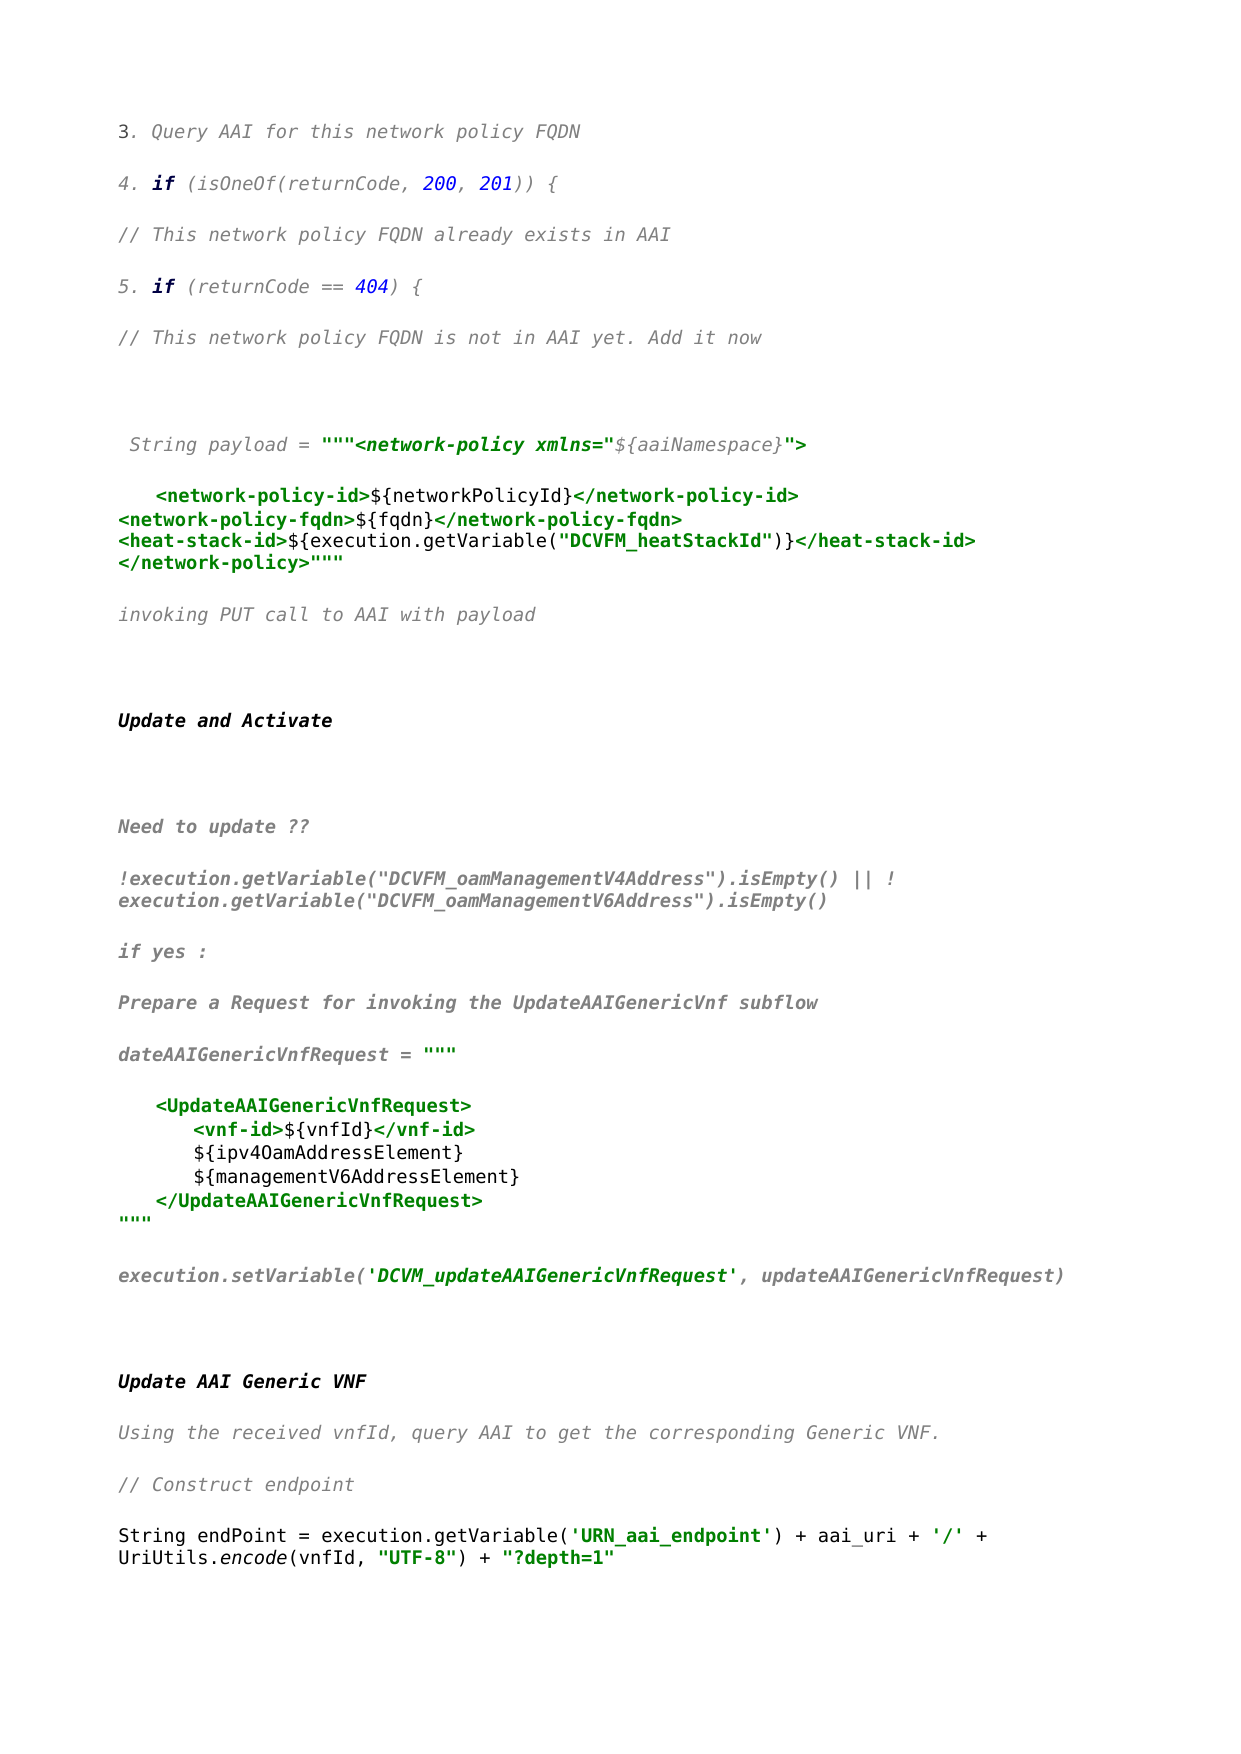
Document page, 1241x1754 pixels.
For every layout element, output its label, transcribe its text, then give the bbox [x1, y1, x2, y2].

text String payload = """<network-policy xmlns="${aaiNamespace}"> [118, 433, 1122, 455]
text ${managementV6AddressElement} [118, 1166, 1122, 1189]
text <heat-stack-id>${execution.getVariable("DCVFM_heatStackId")}</heat-stack-id> [118, 530, 1122, 552]
text !execution.getVariable("DCVFM_oamManagementV4Address").isEmpty() || !execution.getVariable("DCVFM_oamManagementV6Address").isEmpty() [118, 868, 1122, 911]
text Update AAI Generic VNF [118, 1371, 1122, 1393]
text <network-policy-id>${networkPolicyId}</network-policy-id> [118, 485, 1122, 508]
text 5. if (returnCode == 404) { [118, 276, 1122, 298]
text Need to update ?? [118, 816, 1122, 838]
text String endPoint = execution.getVariable('URN_aai_endpoint') + aai_uri + '/' + UriUtils.encode(vnfId, "UTF-8") + "?depth=1" [118, 1525, 1122, 1569]
text // This network policy FQDN already exists in AAI [118, 224, 1122, 246]
text invoking PUT call to AAI with payload [118, 604, 1122, 626]
text 3. Query AAI for this network policy FQDN [118, 118, 1122, 144]
text Update and Activate [118, 710, 1122, 732]
text <vnf-id>${vnfId}</vnf-id> [118, 1119, 1122, 1142]
text """ [118, 1213, 1122, 1235]
text dateAAIGenericVnfRequest = """ [118, 1044, 1122, 1066]
text Prepare a Request for invoking the UpdateAAIGenericVnf subflow [118, 992, 1122, 1014]
text // This network policy FQDN is not in AAI yet. Add it now [118, 327, 1122, 349]
text execution.setVariable('DCVM_updateAAIGenericVnfRequest', updateAAIGenericVnfRequest) [118, 1264, 1122, 1286]
text if yes : [118, 941, 1122, 963]
text // Construct endpoint [118, 1474, 1122, 1496]
text 4. if (isOneOf(returnCode, 200, 201)) { [118, 173, 1122, 195]
text </network-policy>""" [118, 552, 1122, 574]
text ${ipv4OamAddressElement} [118, 1142, 1122, 1166]
text <UpdateAAIGenericVnfRequest> [118, 1095, 1122, 1119]
text <network-policy-fqdn>${fqdn}</network-policy-fqdn> [118, 508, 1122, 530]
text Using the received vnfId, query AAI to get the corresponding Generic VNF. [118, 1422, 1122, 1444]
text </UpdateAAIGenericVnfRequest> [118, 1189, 1122, 1213]
